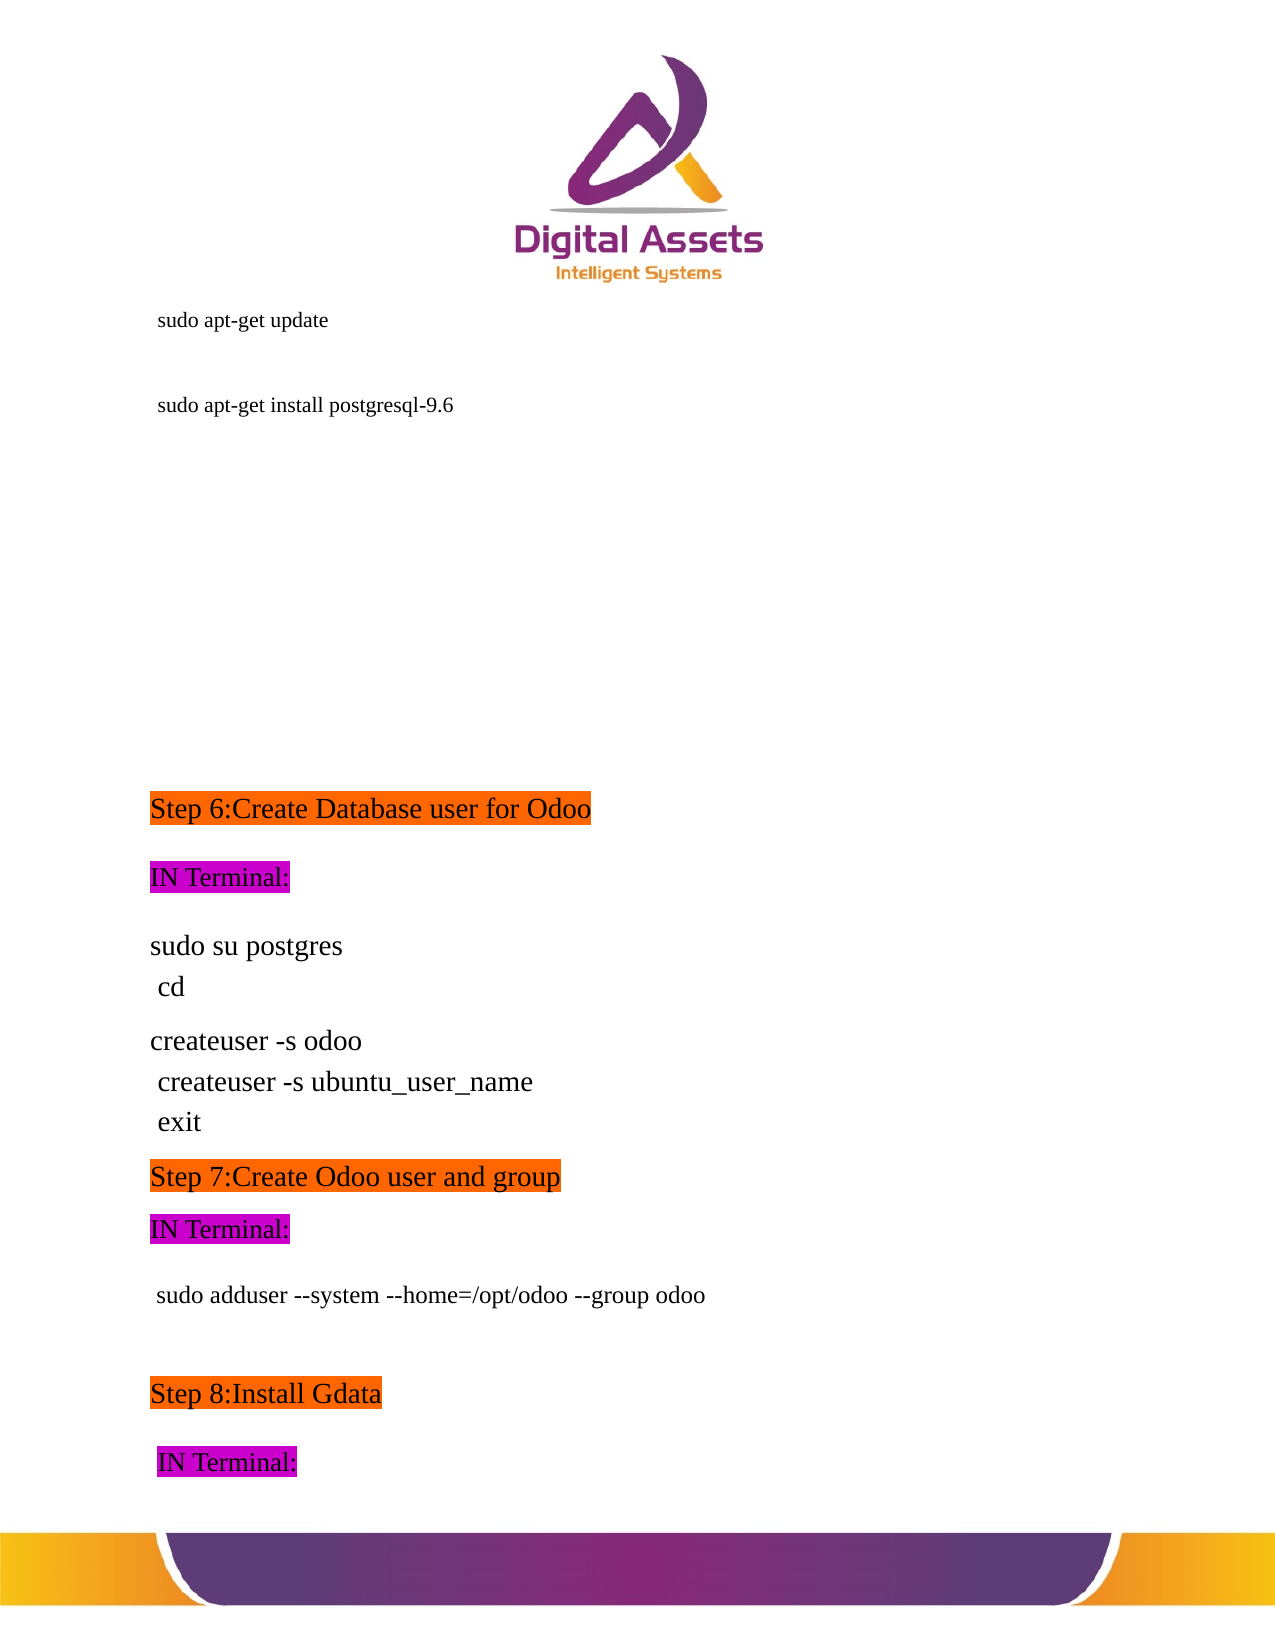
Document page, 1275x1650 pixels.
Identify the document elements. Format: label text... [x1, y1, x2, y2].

list IN Terminal: [150, 1213, 1125, 1244]
text Step 8:Install Gdata [150, 1376, 1125, 1409]
picture [0, 0, 1275, 325]
text sudo su postgres cd [150, 928, 1125, 1002]
text sudo adduser --system --home=/opt/odoo --group odoo [150, 1280, 1125, 1309]
text sudo apt-get update [150, 325, 1125, 366]
text Step 6:Create Database user for Odoo [150, 791, 1125, 825]
list IN Terminal: [150, 861, 1125, 893]
picture [0, 1489, 1275, 1650]
text sudo apt-get install postgresql-9.6 [150, 385, 1125, 419]
text IN Terminal: [150, 1444, 1125, 1478]
text createuser -s odoo createuser -s ubuntu_user_name exit [150, 1023, 1125, 1137]
text Step 7:Create Odoo user and group [150, 1159, 1125, 1192]
